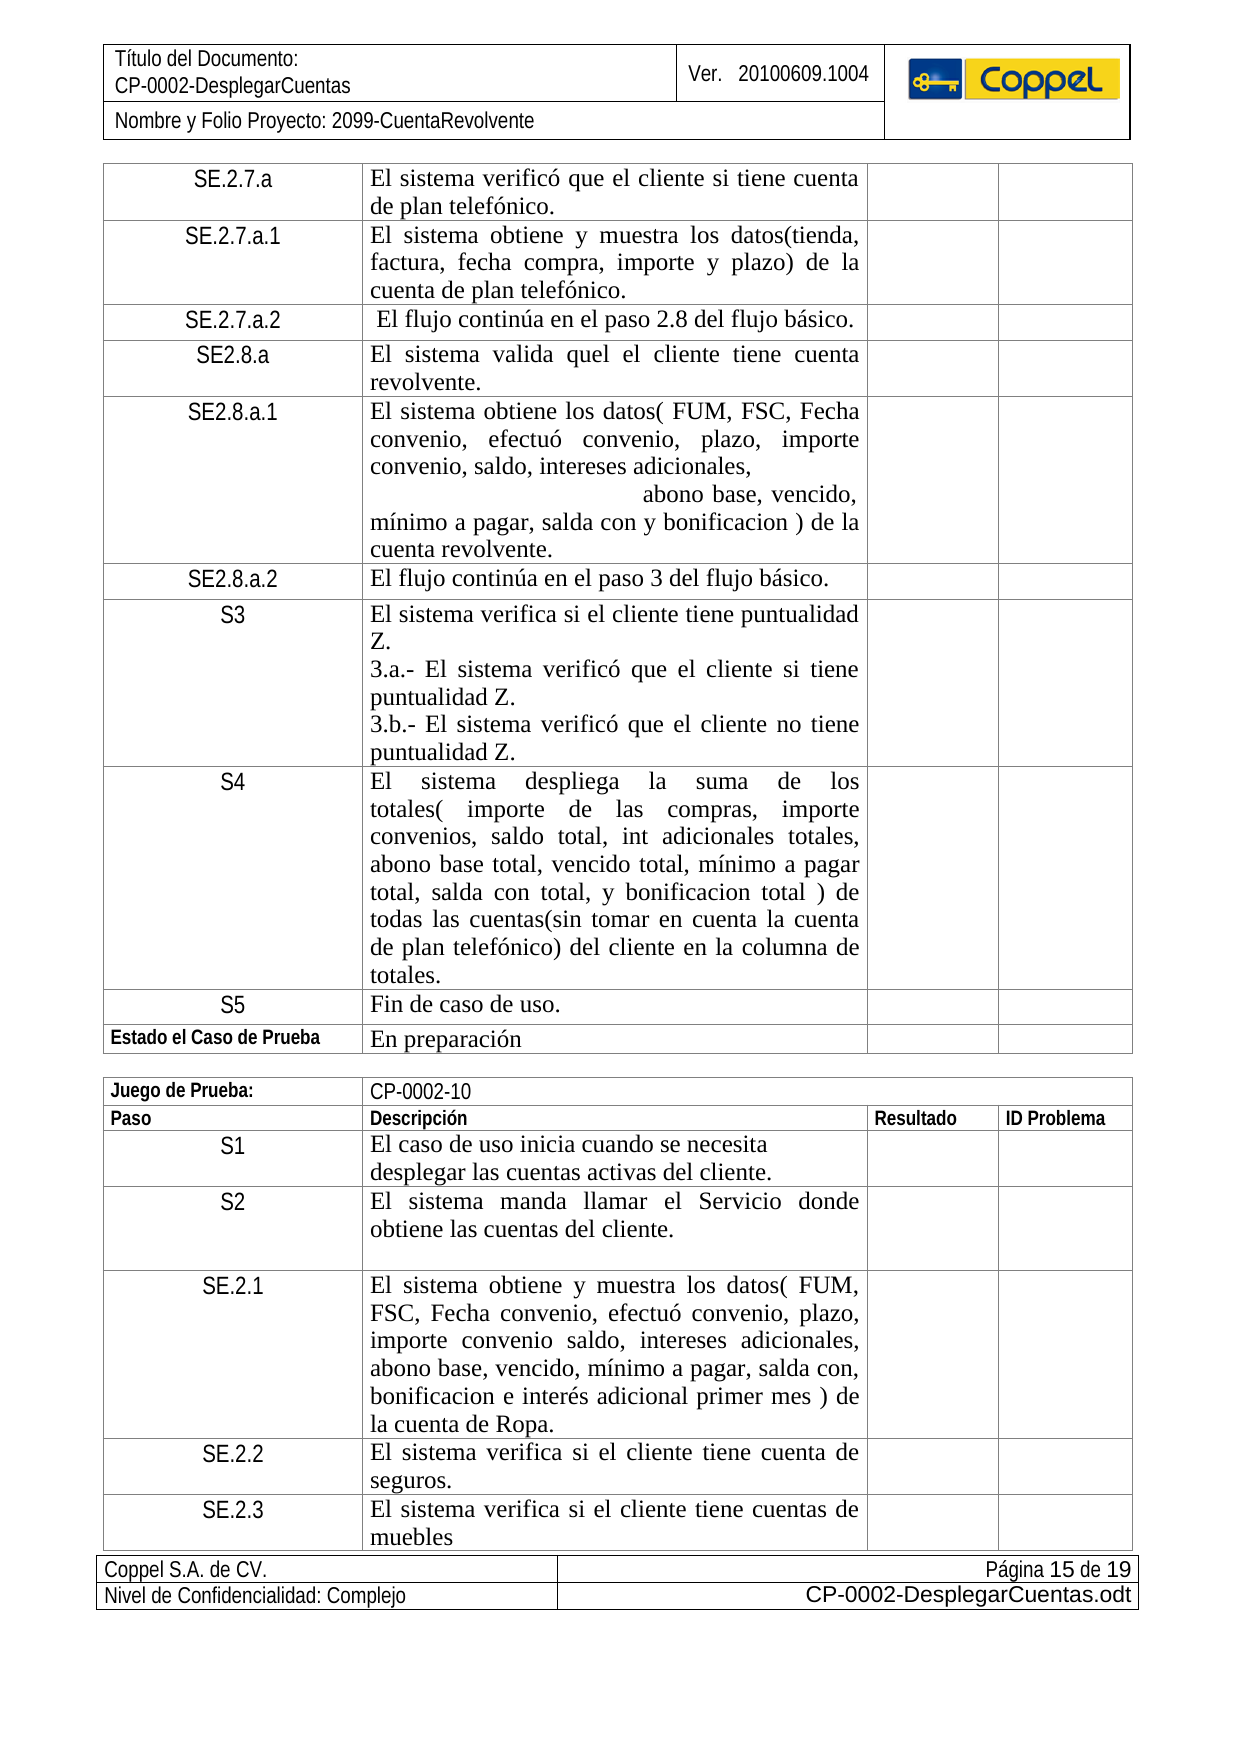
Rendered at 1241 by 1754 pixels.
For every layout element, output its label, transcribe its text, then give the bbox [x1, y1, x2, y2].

table_cell [868, 600, 998, 766]
table_cell S2 [104, 1187, 362, 1270]
table_cell [868, 990, 998, 1024]
table_cell [868, 1025, 998, 1053]
table_cell [999, 767, 1132, 989]
table_cell [999, 1439, 1132, 1494]
table_cell SE.2.2 [104, 1439, 362, 1494]
table_cell Fin de caso de uso. [363, 990, 867, 1024]
table_cell [868, 164, 998, 220]
table_cell [999, 397, 1132, 563]
table_cell [868, 397, 998, 563]
table_cell El sistema verifica si el cliente tiene cuentas de muebles [363, 1495, 867, 1550]
table_cell SE2.8.a.2 [104, 564, 362, 599]
table_cell El sistema valida quel el cliente tiene cuenta revolvente. [363, 341, 867, 396]
table_cell [999, 164, 1132, 220]
table_cell SE.2.3 [104, 1495, 362, 1550]
table_cell [999, 564, 1132, 599]
table_cell El sistema obtiene y muestra los datos(tienda, factura, fecha compra, importe y plazo) de la cuenta de plan telefónico. [363, 221, 867, 304]
table_cell [868, 1271, 998, 1437]
table_cell El caso de uso inicia cuando se necesita desplegar las cuentas activas del cliente. [363, 1131, 867, 1186]
table_cell SE.2.7.a.1 [104, 221, 362, 304]
table_cell [868, 221, 998, 304]
table_cell En preparación [363, 1025, 867, 1053]
table_cell [999, 600, 1132, 766]
table_cell SE.2.7.a.2 [104, 305, 362, 339]
table_cell [868, 767, 998, 989]
table_cell [999, 305, 1132, 339]
table_cell [868, 1131, 998, 1186]
table_cell S3 [104, 600, 362, 766]
table_cell SE2.8.a.1 [104, 397, 362, 563]
table_cell [999, 1187, 1132, 1270]
table_cell [868, 564, 998, 599]
table_cell [999, 221, 1132, 304]
table_cell [999, 1131, 1132, 1186]
table_cell [999, 341, 1132, 396]
table_cell [999, 1271, 1132, 1437]
table_cell ID Problema [999, 1106, 1132, 1129]
table_cell [999, 1495, 1132, 1550]
table_cell El sistema verifica si el cliente tiene cuenta de seguros. [363, 1439, 867, 1494]
table_header CP-0002-10 [363, 1078, 1132, 1104]
table_cell SE2.8.a [104, 341, 362, 396]
table_cell [999, 1025, 1132, 1053]
table_cell El sistema verificó que el cliente si tiene cuenta de plan telefónico. [363, 164, 867, 220]
table_cell Estado el Caso de Prueba [104, 1025, 362, 1053]
table_cell [868, 1439, 998, 1494]
table_cell S1 [104, 1131, 362, 1186]
table_cell El sistema obtiene los datos( FUM, FSC, Fecha convenio, efectuó convenio, plazo, importe convenio, saldo, intereses adicionales, abono base, vencido, mínimo a pagar, salda con y bonificacion ) de la cuenta revolvente. [363, 397, 867, 563]
table_cell El sistema obtiene y muestra los datos( FUM, FSC, Fecha convenio, efectuó convenio, plazo, importe convenio saldo, intereses adicionales, abono base, vencido, mínimo a pagar, salda con, bonificacion e interés adicional primer mes ) de la cuenta de Ropa. [363, 1271, 867, 1437]
table_cell S4 [104, 767, 362, 989]
table_cell [999, 990, 1132, 1024]
table_cell Descripción [363, 1106, 867, 1129]
table_cell [868, 305, 998, 339]
table_cell [868, 341, 998, 396]
table_cell SE.2.1 [104, 1271, 362, 1437]
table_cell S5 [104, 990, 362, 1024]
table_cell El sistema manda llamar el Servicio donde obtiene las cuentas del cliente. [363, 1187, 867, 1270]
table_cell El flujo continúa en el paso 3 del flujo básico. [363, 564, 867, 599]
table_cell SE.2.7.a [104, 164, 362, 220]
table_cell [868, 1187, 998, 1270]
table_cell Paso [104, 1106, 362, 1129]
table_cell [868, 1495, 998, 1550]
table_cell El sistema despliega la suma de los totales( importe de las compras, importe convenios, saldo total, int adicionales totales, abono base total, vencido total, mínimo a pagar total, salda con total, y bonificacion total ) de todas las cuentas(sin tomar en cuenta la cuenta de plan telefónico) del cliente en la columna de totales. [363, 767, 867, 989]
table_cell El sistema verifica si el cliente tiene puntualidad Z. 3.a.- El sistema verificó que el cliente si tiene puntualidad Z. 3.b.- El sistema verificó que el cliente no tiene puntualidad Z. [363, 600, 867, 766]
table_cell El flujo continúa en el paso 2.8 del flujo básico. [363, 305, 867, 339]
table_cell Resultado [868, 1106, 998, 1129]
table_header Juego de Prueba: [104, 1078, 362, 1104]
